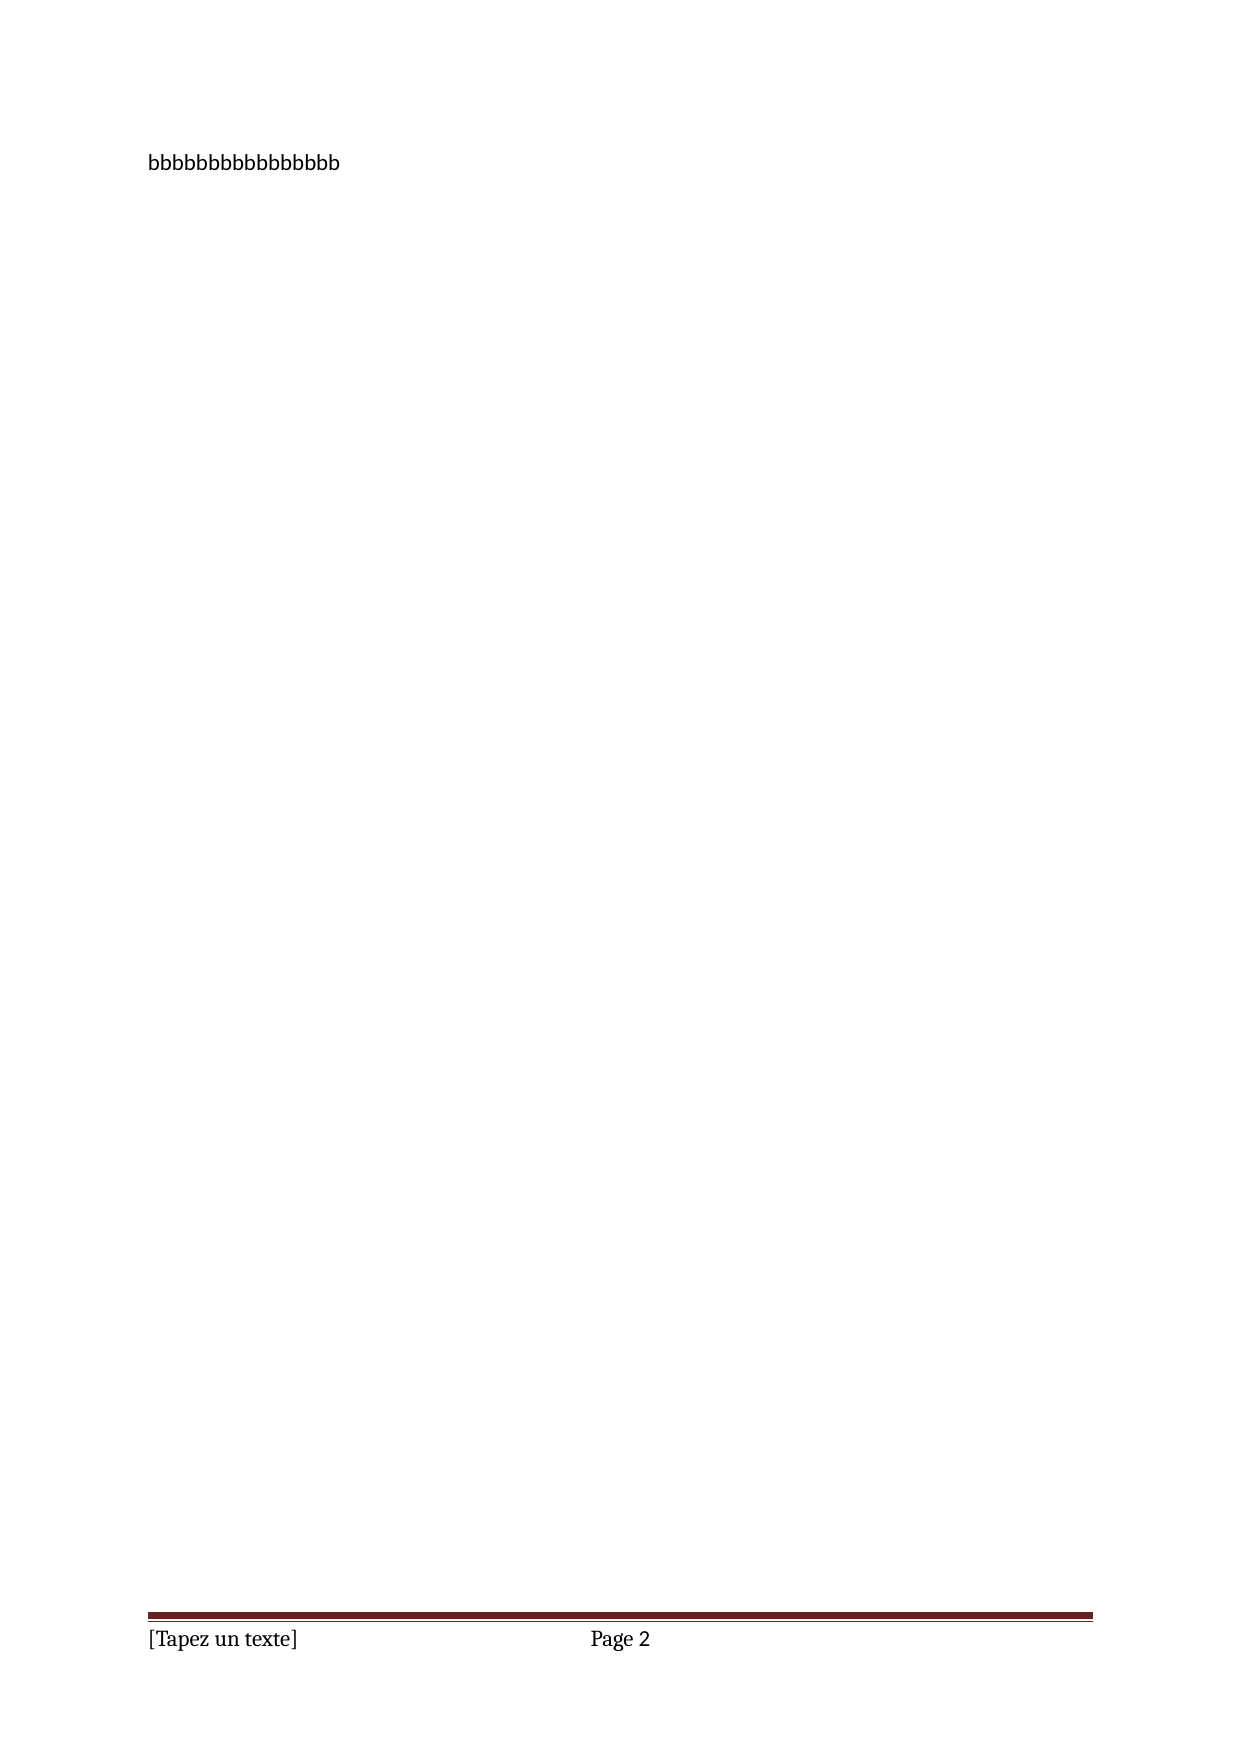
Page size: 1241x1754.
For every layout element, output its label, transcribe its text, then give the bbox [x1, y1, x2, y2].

text bbbbbbbbbbbbbbbb [148, 148, 1093, 176]
